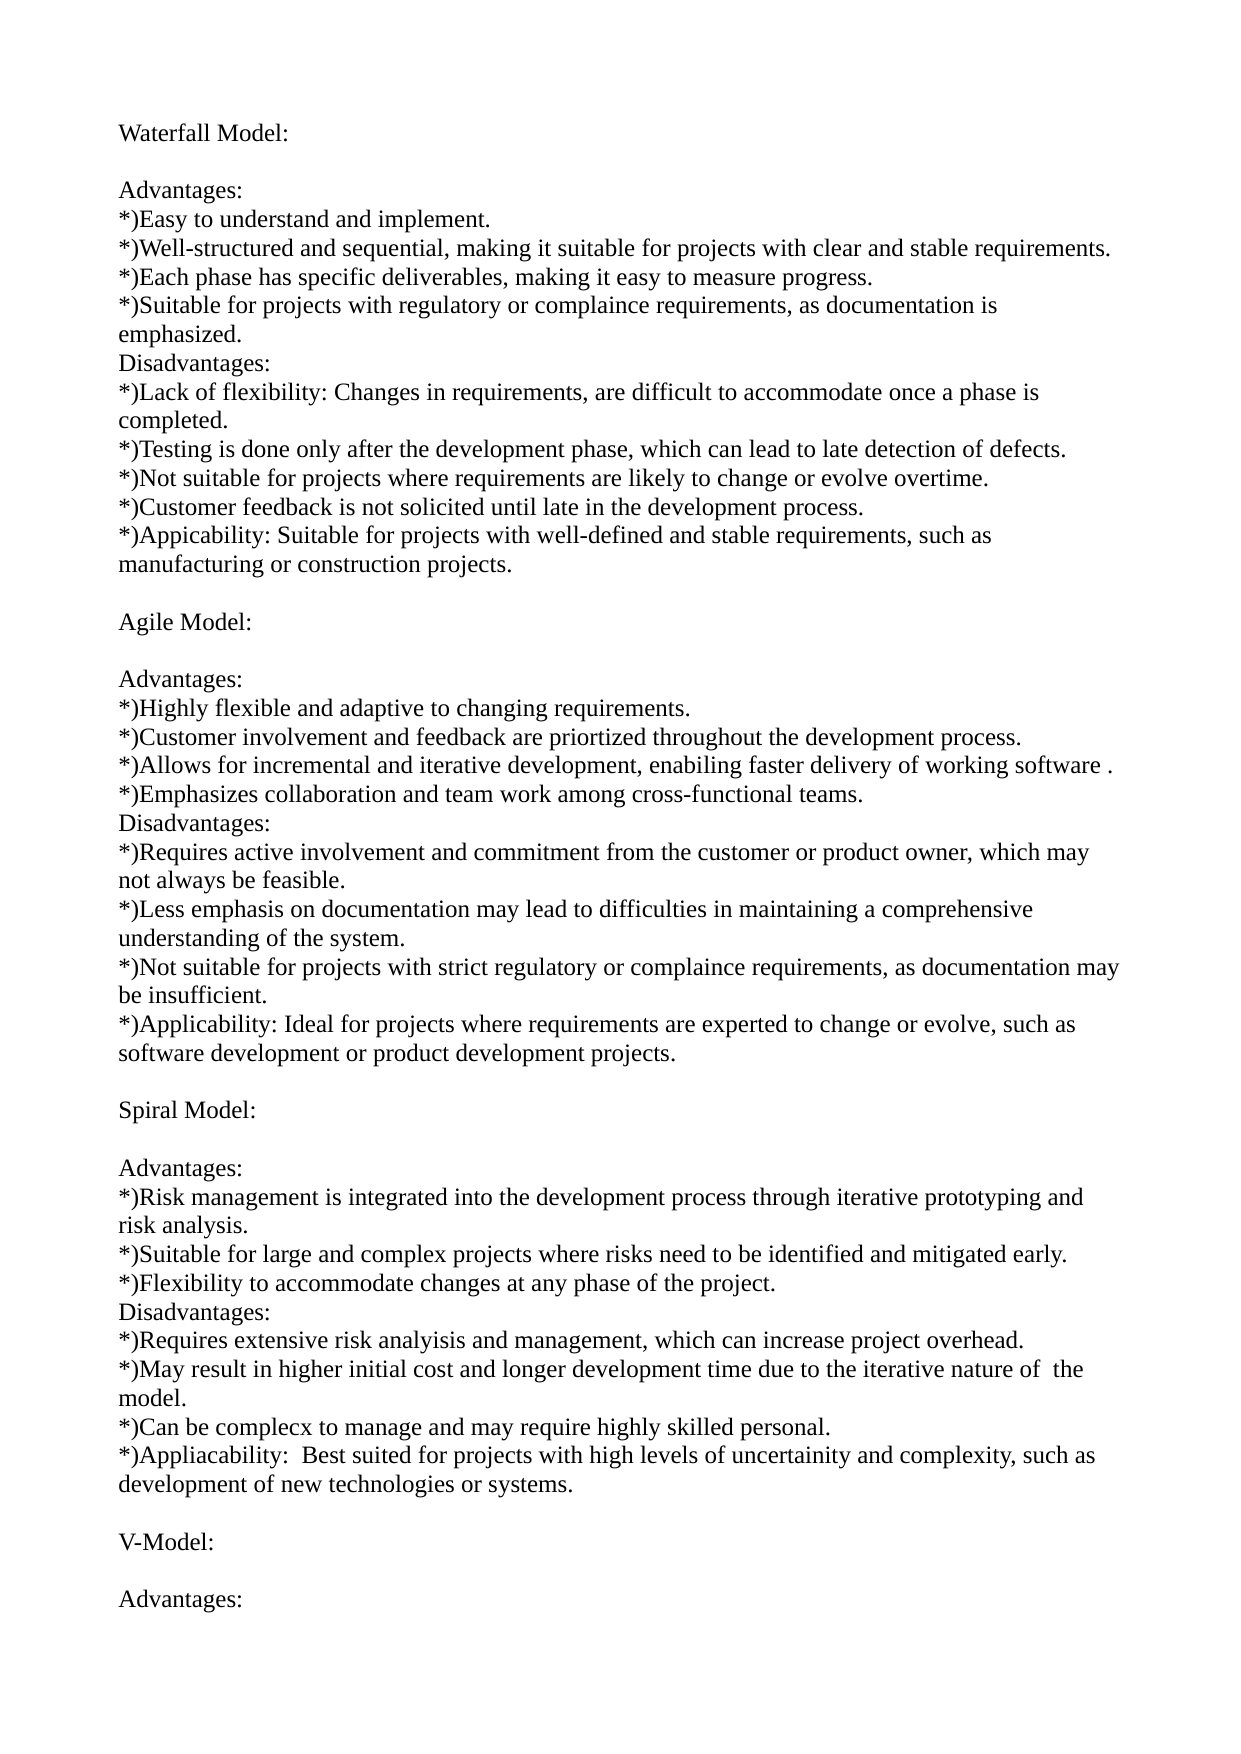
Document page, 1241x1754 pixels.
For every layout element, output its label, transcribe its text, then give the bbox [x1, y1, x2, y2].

text Advantages: [118, 176, 1122, 204]
text *)Testing is done only after the development phase, which can lead to late detection of defects. [118, 434, 1122, 463]
text Disadvantages: [118, 1297, 1122, 1326]
text *)Not suitable for projects with strict regulatory or complaince requirements, as documentation may be insufficient. [118, 952, 1122, 1009]
text *)Appicability: Suitable for projects with well-defined and stable requirements, such as manufacturing or construction projects. [118, 521, 1122, 578]
text *)Risk management is integrated into the development process through iterative prototyping and risk analysis. [118, 1182, 1122, 1239]
text *)Can be complecx to manage and may require highly skilled personal. [118, 1412, 1122, 1441]
text Disadvantages: [118, 808, 1122, 837]
text Advantages: [118, 1153, 1122, 1182]
text Advantages: [118, 664, 1122, 693]
text *)Customer involvement and feedback are priortized throughout the development process. [118, 722, 1122, 751]
text *)Not suitable for projects where requirements are likely to change or evolve overtime. [118, 463, 1122, 492]
text *)Easy to understand and implement. [118, 204, 1122, 233]
text *)Lack of flexibility: Changes in requirements, are difficult to accommodate once a phase is completed. [118, 377, 1122, 434]
text *)Highly flexible and adaptive to changing requirements. [118, 693, 1122, 722]
text V-Model: [118, 1527, 1122, 1556]
text *)Less emphasis on documentation may lead to difficulties in maintaining a comprehensive understanding of the system. [118, 894, 1122, 952]
text *)Suitable for large and complex projects where risks need to be identified and mitigated early. [118, 1239, 1122, 1268]
text *)Suitable for projects with regulatory or complaince requirements, as documentation is emphasized. [118, 291, 1122, 348]
text *)Requires active involvement and commitment from the customer or product owner, which may not always be feasible. [118, 837, 1122, 894]
text Agile Model: [118, 607, 1122, 636]
text *)Applicability: Ideal for projects where requirements are experted to change or evolve, such as software development or product development projects. [118, 1009, 1122, 1067]
text Advantages: [118, 1584, 1122, 1613]
text *)Allows for incremental and iterative development, enabiling faster delivery of working software . [118, 751, 1122, 779]
text *)Emphasizes collaboration and team work among cross-functional teams. [118, 779, 1122, 808]
text *)Each phase has specific deliverables, making it easy to measure progress. [118, 262, 1122, 291]
text *)Customer feedback is not solicited until late in the development process. [118, 492, 1122, 521]
text *)Flexibility to accommodate changes at any phase of the project. [118, 1268, 1122, 1297]
text *)Requires extensive risk analyisis and management, which can increase project overhead. [118, 1326, 1122, 1354]
text *)Well-structured and sequential, making it suitable for projects with clear and stable requirements. [118, 233, 1122, 262]
text Spiral Model: [118, 1096, 1122, 1124]
text Disadvantages: [118, 348, 1122, 377]
text *)Appliacability: Best suited for projects with high levels of uncertainity and complexity, such as development of new technologies or systems. [118, 1441, 1122, 1498]
text *)May result in higher initial cost and longer development time due to the iterative nature of the model. [118, 1354, 1122, 1412]
text Waterfall Model: [118, 118, 1122, 147]
